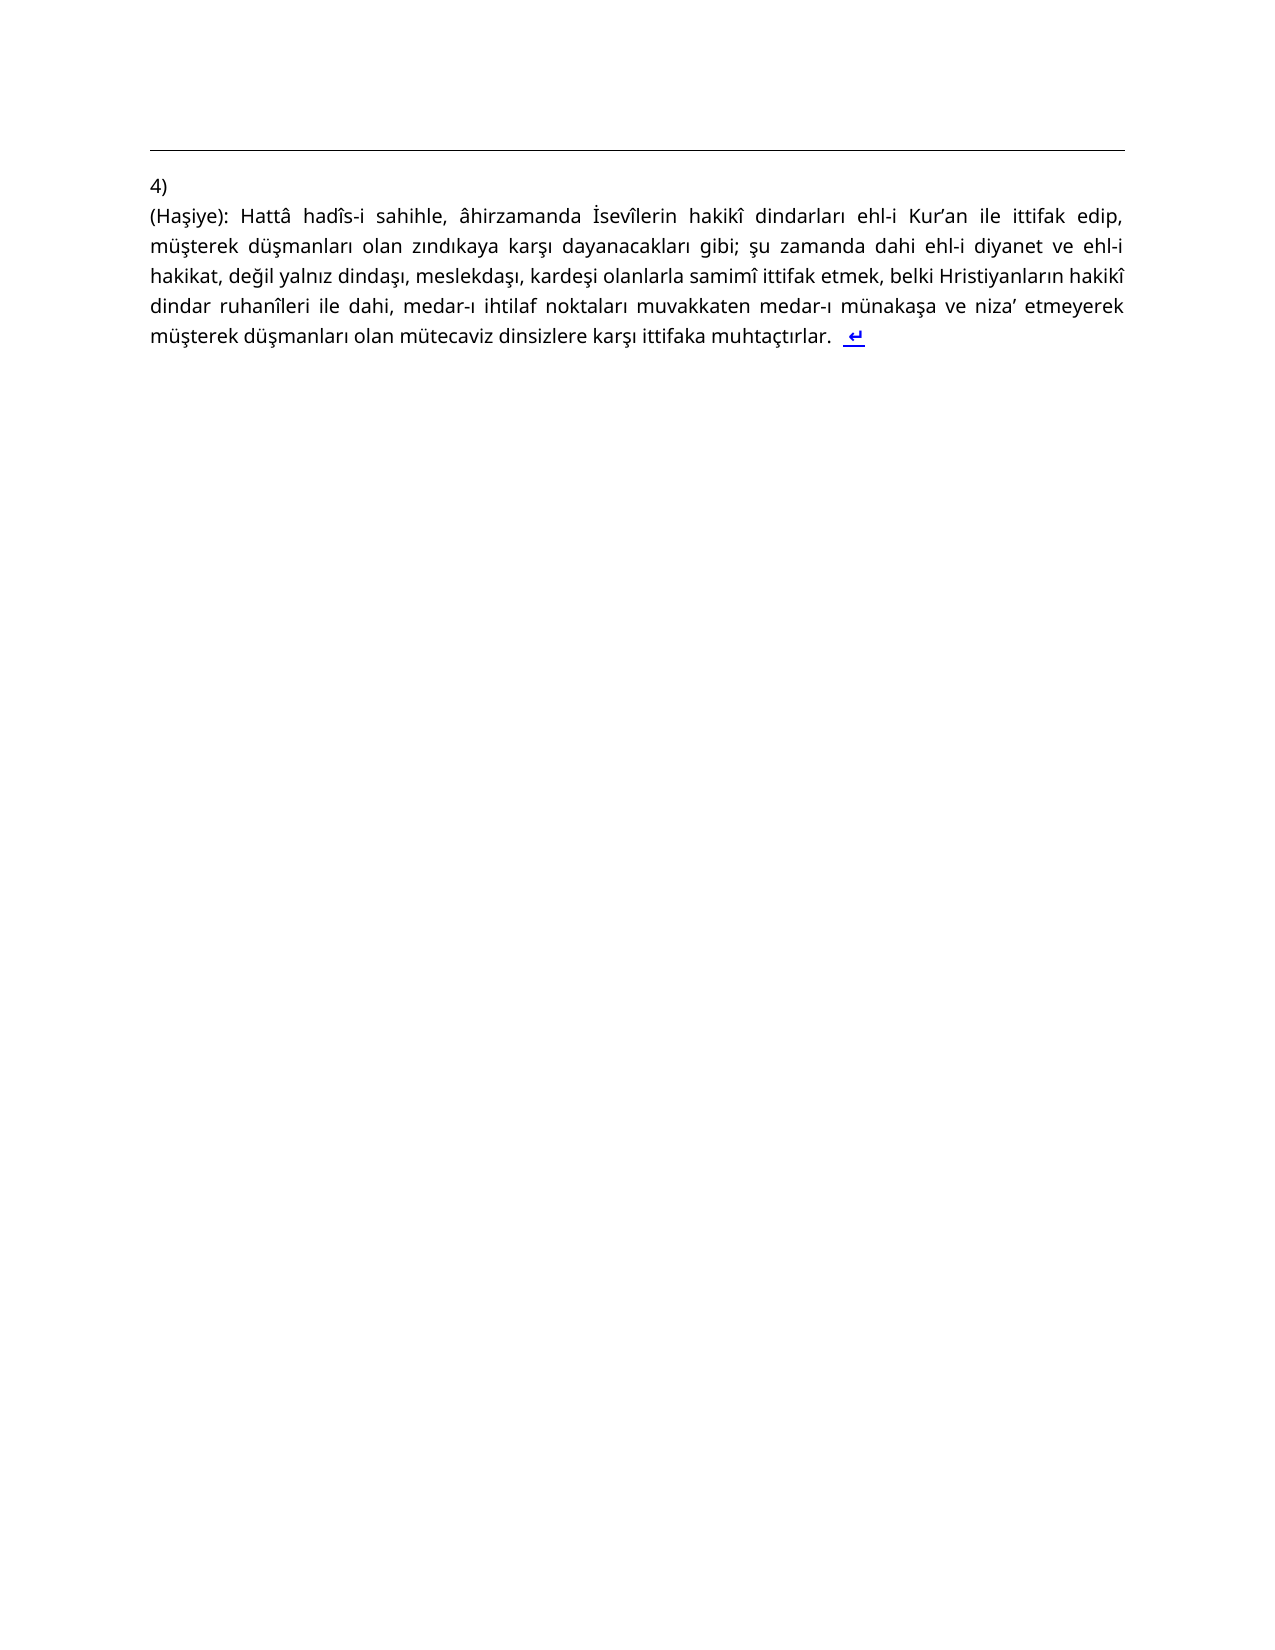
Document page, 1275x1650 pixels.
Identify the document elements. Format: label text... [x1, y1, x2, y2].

text (Haşiye): Hattâ hadîs-i sahihle, âhirzamanda İsevîlerin hakikî dindarları ehl-i Kur’an ile ittifak edip, müşterek düşmanları olan zındıkaya karşı dayanacakları gibi; şu zamanda dahi ehl-i diyanet ve ehl-i hakikat, değil yalnız dindaşı, meslekdaşı, kardeşi olanlarla samimî ittifak etmek, belki Hristiyanların hakikî dindar ruhanîleri ile dahi, medar-ı ihtilaf noktaları muvakkaten medar-ı münakaşa ve niza’ etmeyerek müşterek düşmanları olan mütecaviz dinsizlere karşı ittifaka muhtaçtırlar. ↵ [150, 199, 1125, 349]
text 4) [150, 151, 1125, 199]
